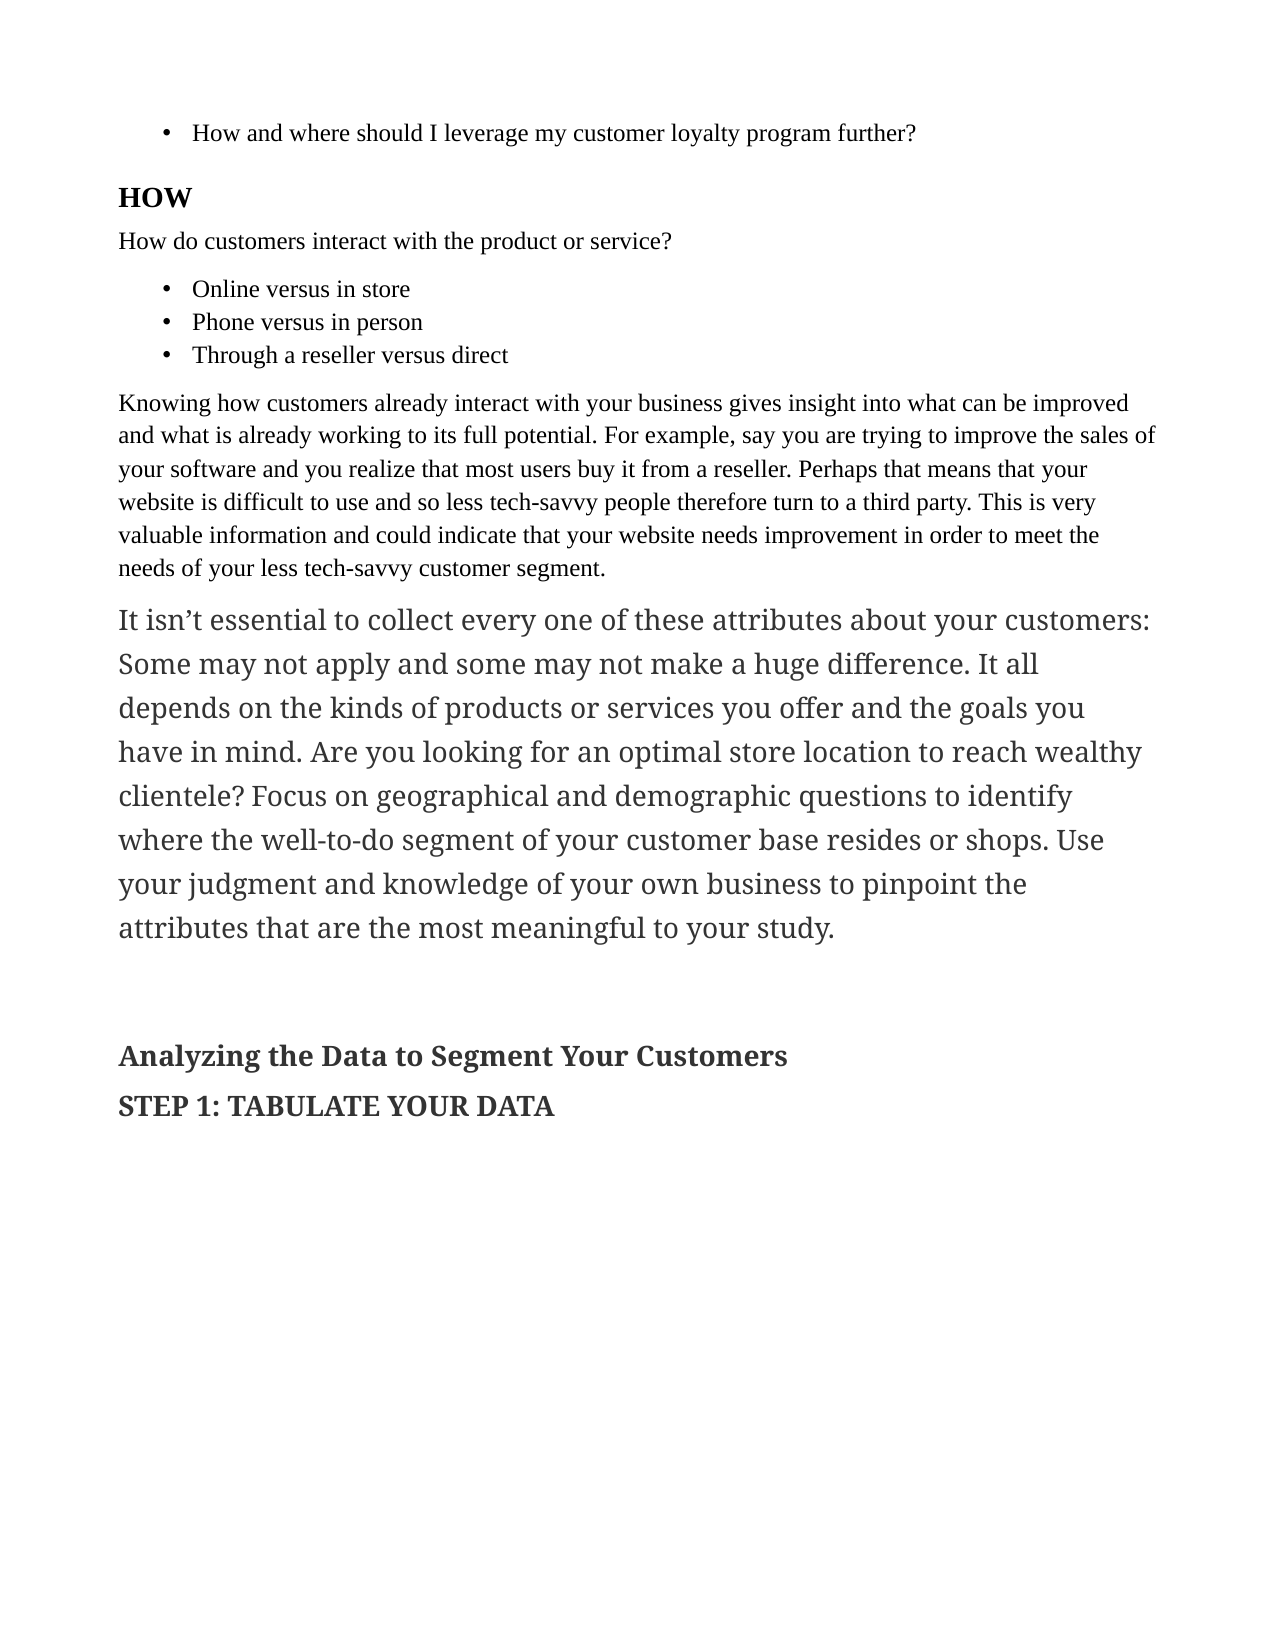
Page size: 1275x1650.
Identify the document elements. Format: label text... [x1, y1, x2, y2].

list How and where should I leverage my customer loyalty program further? [162, 118, 1157, 147]
text How do customers interact with the product or service? [118, 226, 1157, 255]
list Online versus in store [162, 274, 1157, 303]
text STEP 1: TABULATE YOUR DATA [118, 1087, 1157, 1125]
text Knowing how customers already interact with your business gives insight into what can be improved and what is already working to its full potential. For example, say you are trying to improve the sales of your software and you realize that most users buy it from a reseller. Perhaps that means that your website is difficult to use and so less tech-savvy people therefore turn to a third party. This is very valuable information and could indicate that your website needs improvement in order to meet the needs of your less tech-savvy customer segment. [118, 388, 1157, 581]
list Phone versus in person [162, 307, 1157, 336]
subtitle Analyzing the Data to Segment Your Customers [118, 1036, 1157, 1074]
subtitle HOW [118, 180, 1157, 214]
list Through a reseller versus direct [162, 340, 1157, 369]
text It isn’t essential to collect every one of these attributes about your customers: Some may not apply and some may not make a huge difference. It all depends on the kinds of products or services you offer and the goals you have in mind. Are you looking for an optimal store location to reach wealthy clientele? Focus on geographical and demographic questions to identify where the well-to-do segment of your customer base resides or shops. Use your judgment and knowledge of your own business to pinpoint the attributes that are the most meaningful to your study. [118, 600, 1157, 947]
